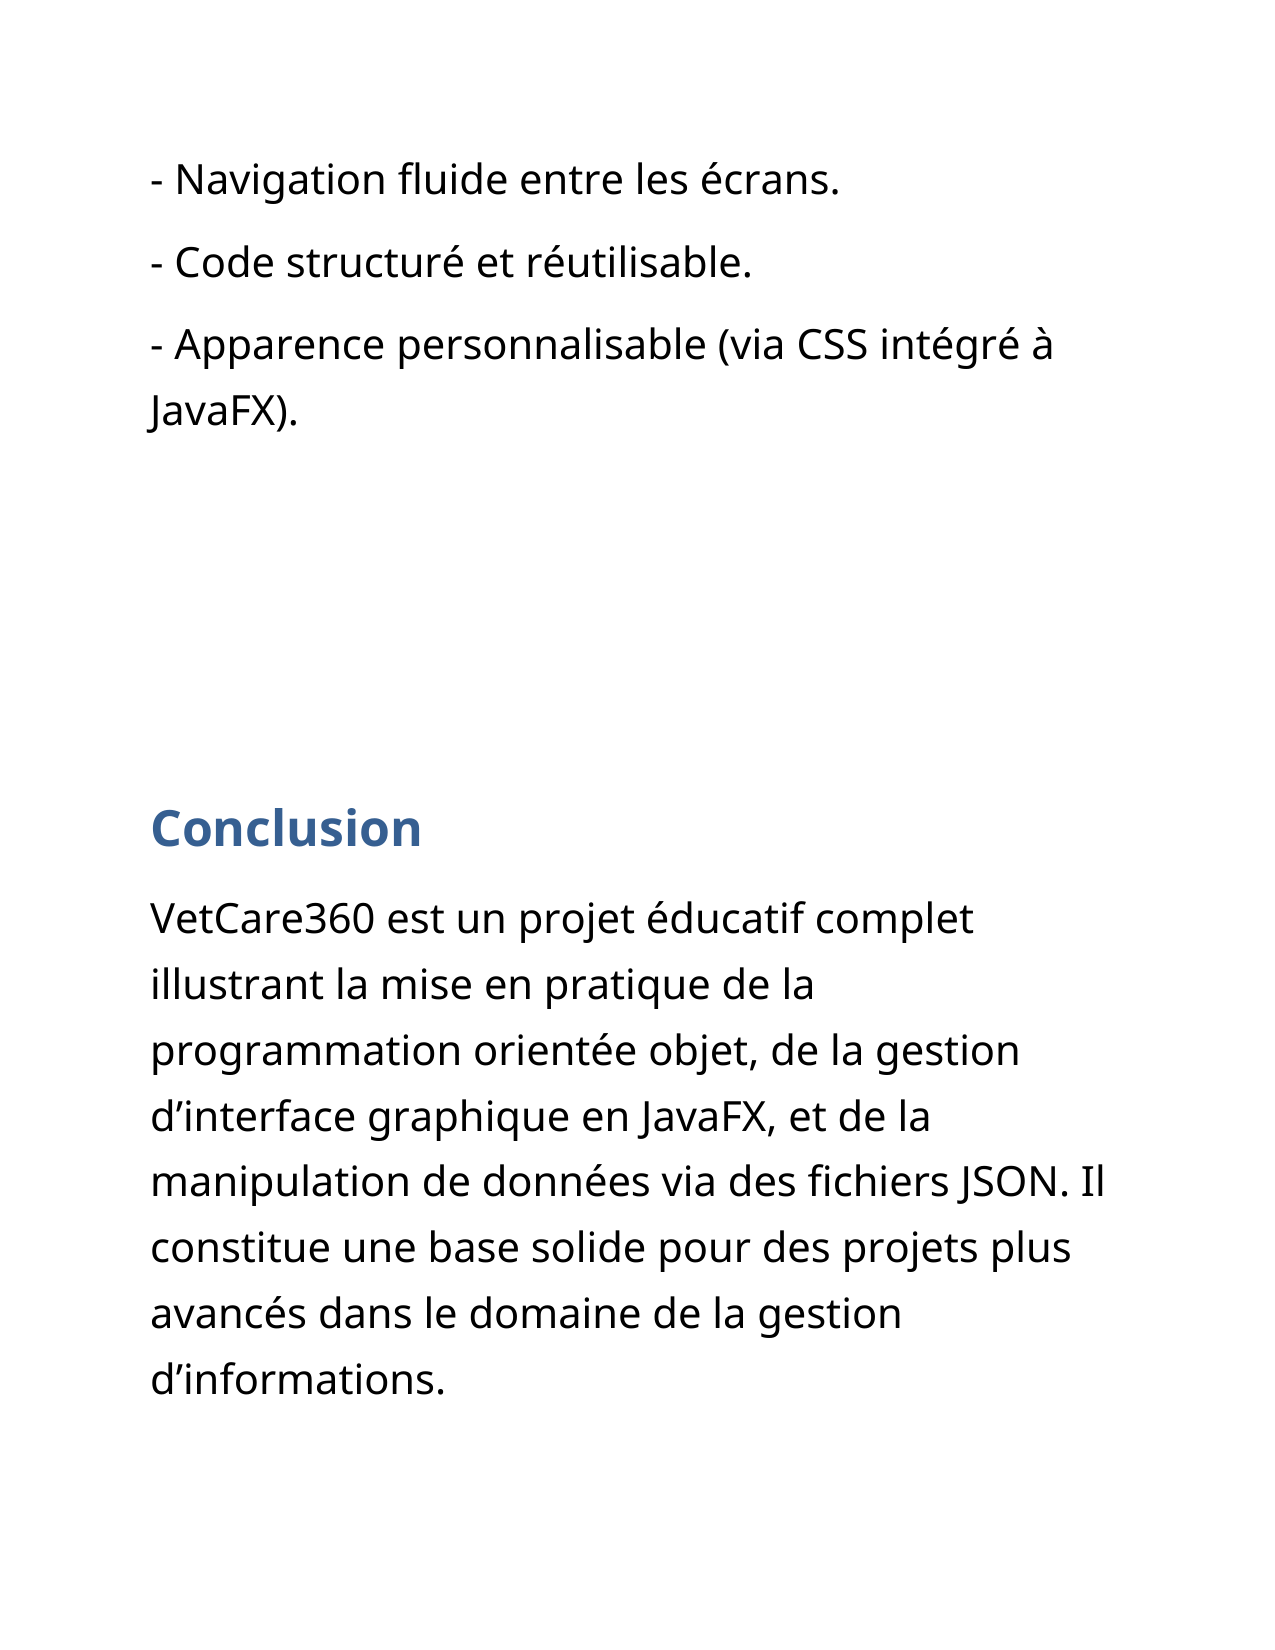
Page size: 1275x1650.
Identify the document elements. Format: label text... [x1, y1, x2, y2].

text VetCare360 est un projet éducatif complet illustrant la mise en pratique de la programmation orientée objet, de la gestion d’interface graphique en JavaFX, et de la manipulation de données via des fichiers JSON. Il constitue une base solide pour des projets plus avancés dans le domaine de la gestion d’informations. [150, 889, 1125, 1407]
text - Code structuré et réutilisable. [150, 232, 1125, 289]
text - Apparence personnalisable (via CSS intégré à JavaFX). [150, 315, 1125, 438]
text - Navigation fluide entre les écrans. [150, 150, 1125, 207]
text Conclusion [150, 793, 1125, 861]
